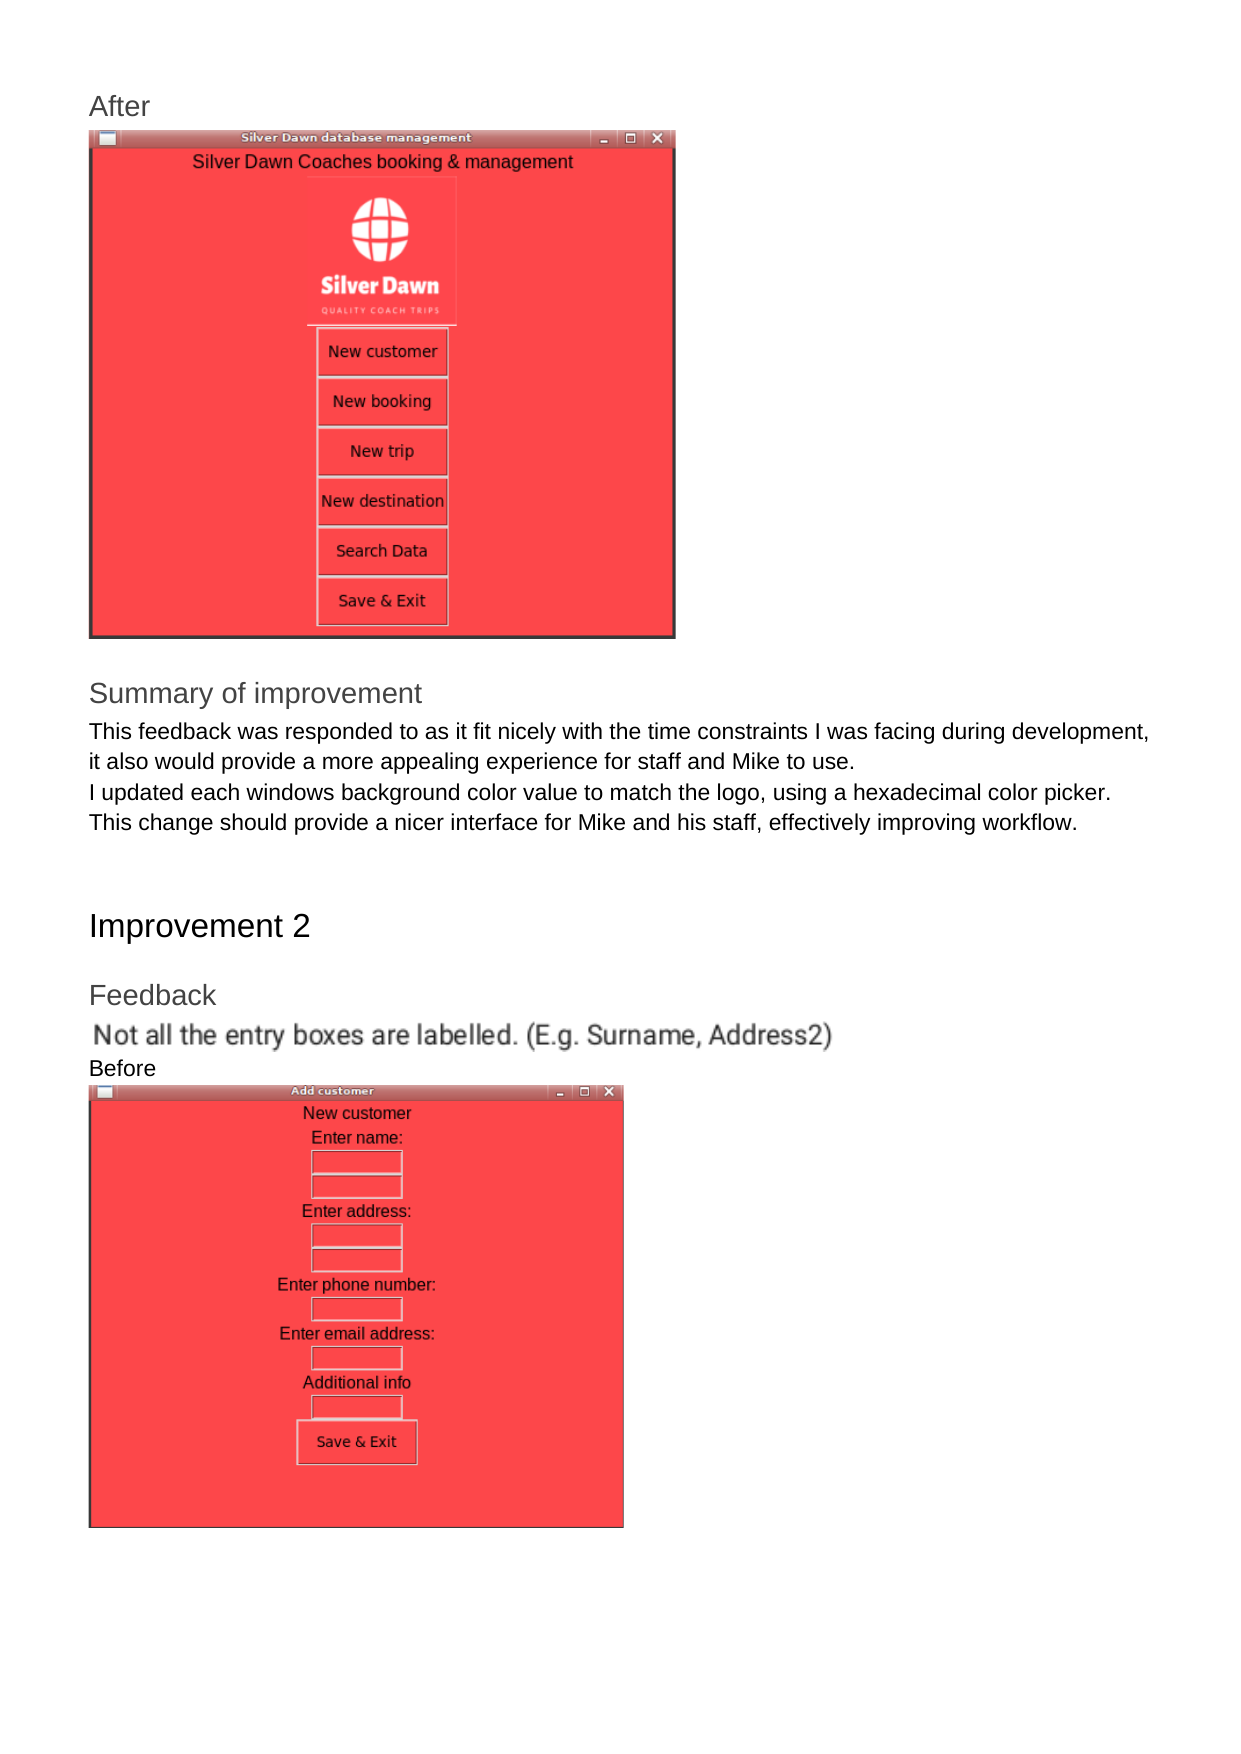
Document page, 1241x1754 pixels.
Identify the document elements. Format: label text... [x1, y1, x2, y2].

subtitle Improvement 2 [88, 907, 1152, 945]
picture [88, 130, 676, 639]
text This feedback was responded to as it fit nicely with the time constraints I was facing during development, it also would provide a more appealing experience for staff and Mike to use. [88, 718, 1152, 774]
text I updated each windows background color value to match the logo, using a hexadecimal color picker. [88, 778, 1152, 805]
text Before [88, 1055, 1152, 1082]
text This change should provide a nicer interface for Mike and his staff, effectively improving workflow. [88, 809, 1152, 835]
picture [88, 1020, 834, 1052]
subtitle Feedback [88, 978, 1152, 1012]
subtitle After [88, 88, 1152, 122]
picture [88, 1085, 624, 1528]
subtitle Summary of improvement [88, 676, 1152, 710]
